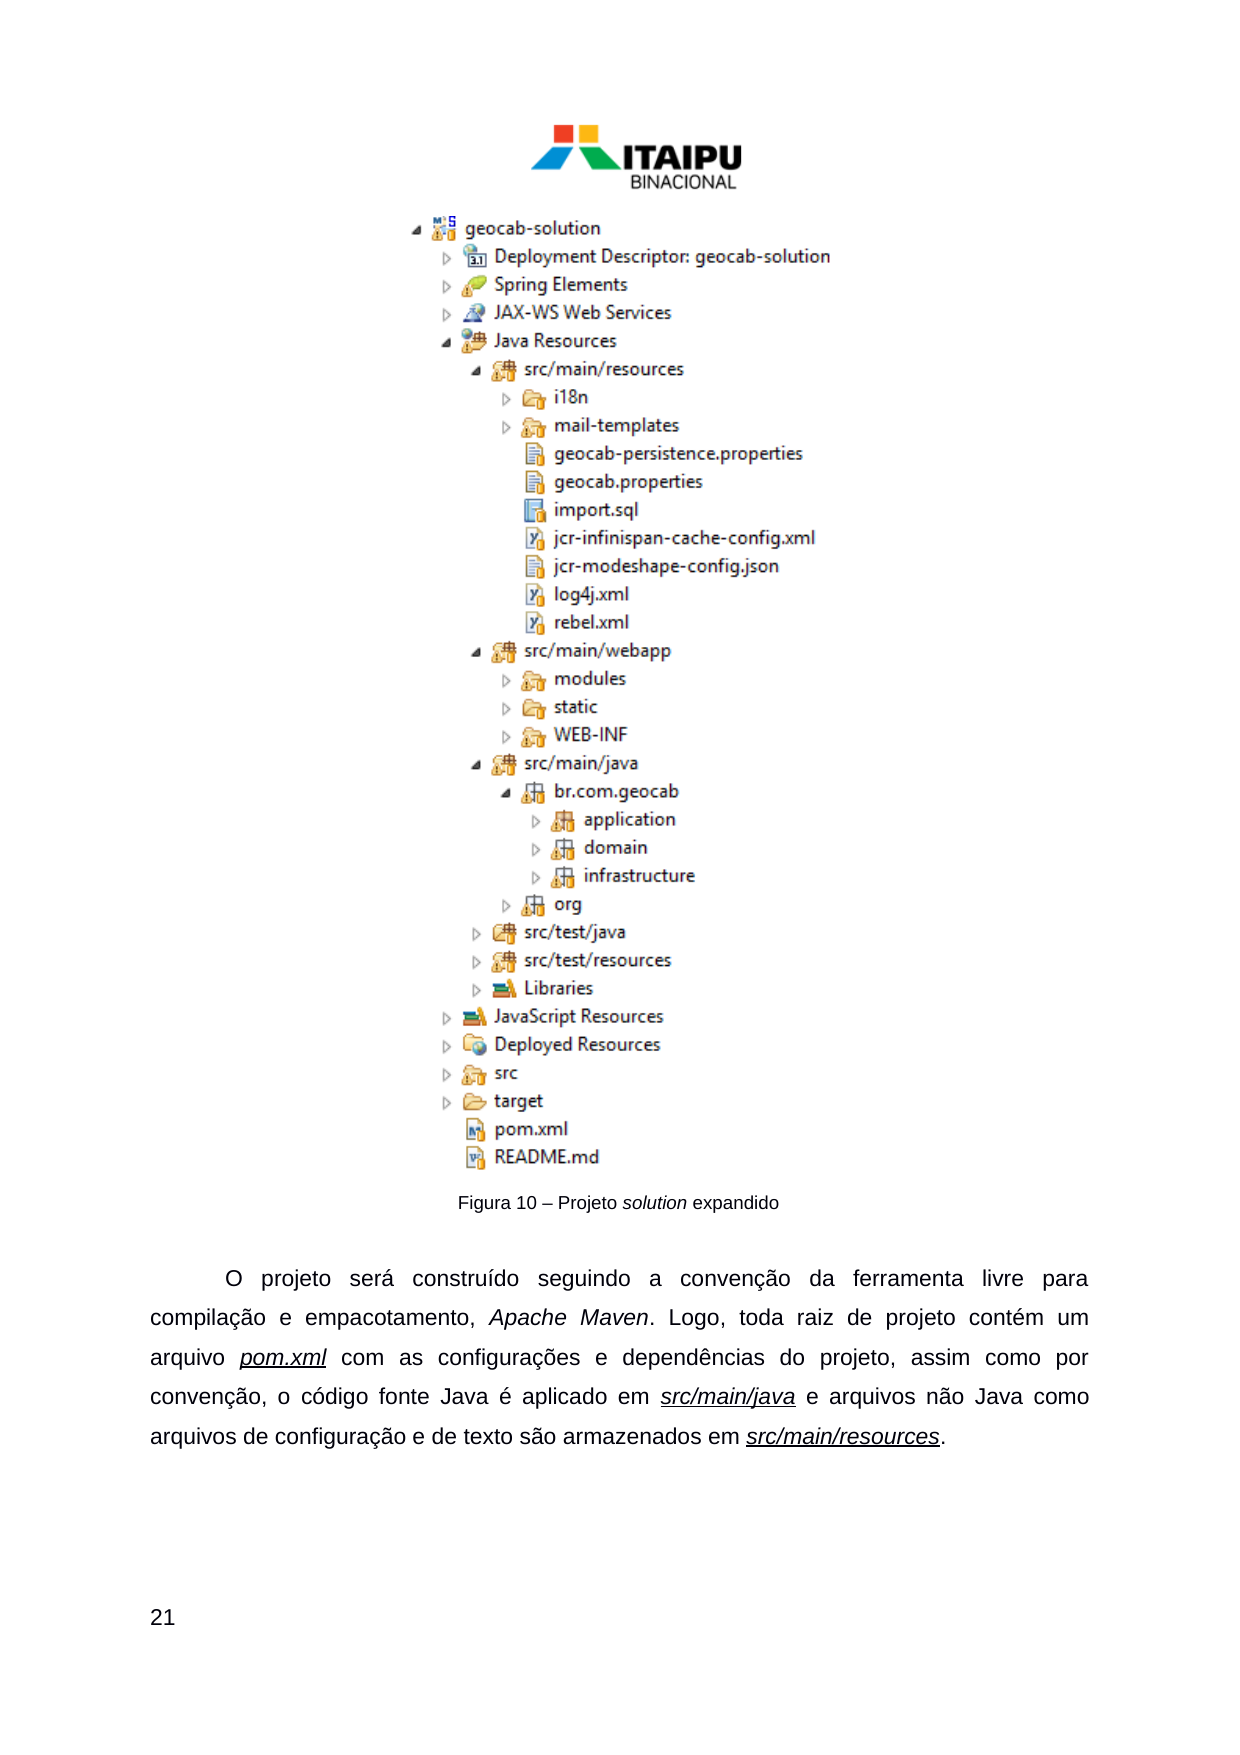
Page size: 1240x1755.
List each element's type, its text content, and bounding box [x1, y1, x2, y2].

text O projeto será construído seguindo a convenção da ferramenta livre para compilação e empacotamento, Apache Maven. Logo, toda raiz de projeto contém um arquivo pom.xml com as configurações e dependências do projeto, assim como por convenção, o código fonte Java é aplicado em src/main/java e arquivos não Java como arquivos de configuração e de texto são armazenados em src/main/resources. [150, 1265, 1089, 1449]
text Figura 10 – Projeto solution expandido [386, 1192, 850, 1214]
